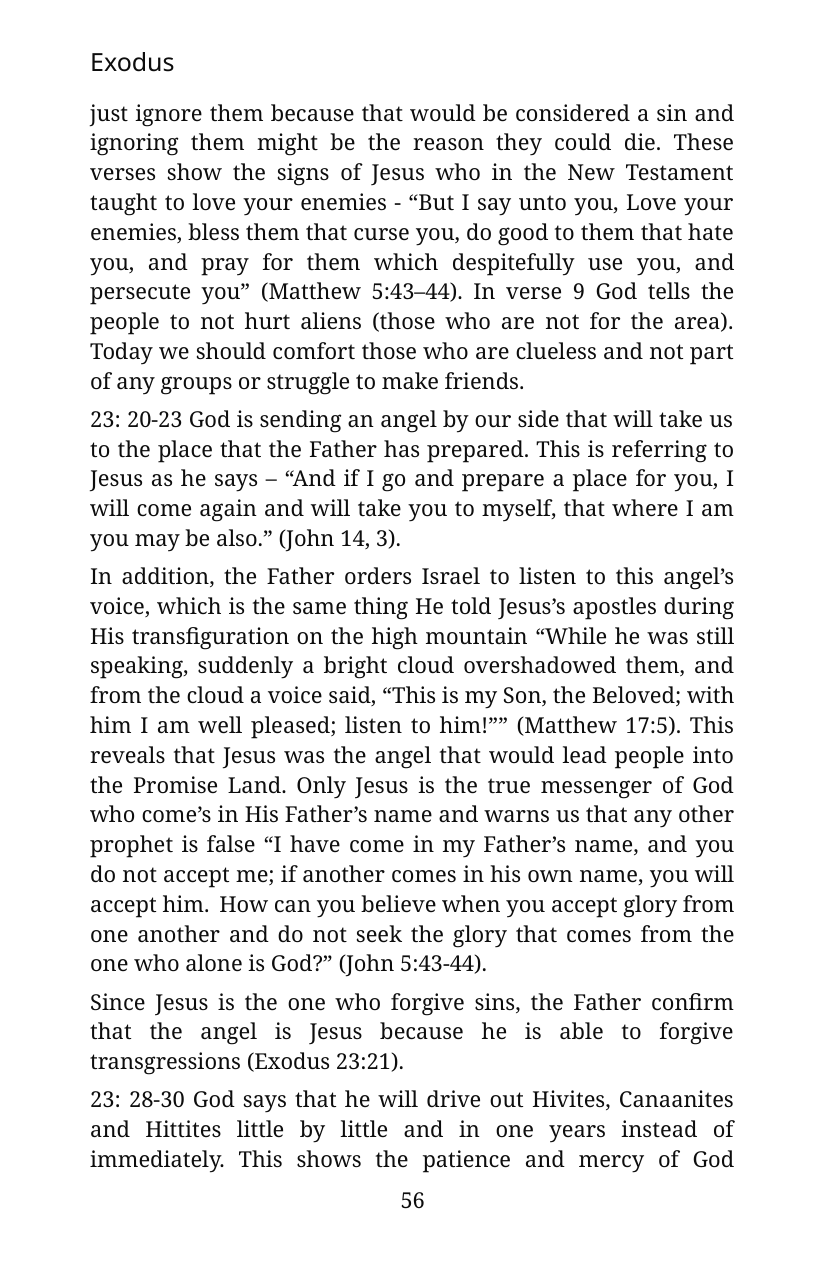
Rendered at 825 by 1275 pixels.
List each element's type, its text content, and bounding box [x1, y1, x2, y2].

text just ignore them because that would be considered a sin and ignoring them might be the reason they could die. These verses show the signs of Jesus who in the New Testament taught to love your enemies - “But I say unto you, Love your enemies, bless them that curse you, do good to them that hate you, and pray for them which despitefully use you, and persecute you” (Matthew 5:43–44). In verse 9 God tells the people to not hurt aliens (those who are not for the area). Today we should comfort those who are clueless and not part of any groups or struggle to make friends. [90, 97, 735, 395]
text 23: 28-30 God says that he will drive out Hivites, Canaanites and Hittites little by little and in one years instead of immediately. This shows the patience and mercy of God [90, 1084, 735, 1173]
text In addition, the Father orders Israel to listen to this angel’s voice, which is the same thing He told Jesus’s apostles during His transfiguration on the high mountain “While he was still speaking, suddenly a bright cloud overshadowed them, and from the cloud a voice said, “This is my Son, the Beloved; with him I am well pleased; listen to him!”” (Matthew 17:5). This reveals that Jesus was the angel that would lead people into the Promise Land. Only Jesus is the true messenger of God who come’s in His Father’s name and warns us that any other prophet is false “I have come in my Father’s name, and you do not accept me; if another comes in his own name, you will accept him. How can you believe when you accept glory from one another and do not seek the glory that comes from the one who alone is God?” (John 5:43-44). [90, 561, 735, 978]
text 23: 20-23 God is sending an angel by our side that will take us to the place that the Father has prepared. This is referring to Jesus as he says – “And if I go and prepare a place for you, I will come again and will take you to myself, that where I am you may be also.” (John 14, 3). [90, 404, 735, 553]
text Since Jesus is the one who forgive sins, the Father confirm that the angel is Jesus because he is able to forgive transgressions (Exodus 23:21). [90, 986, 735, 1076]
